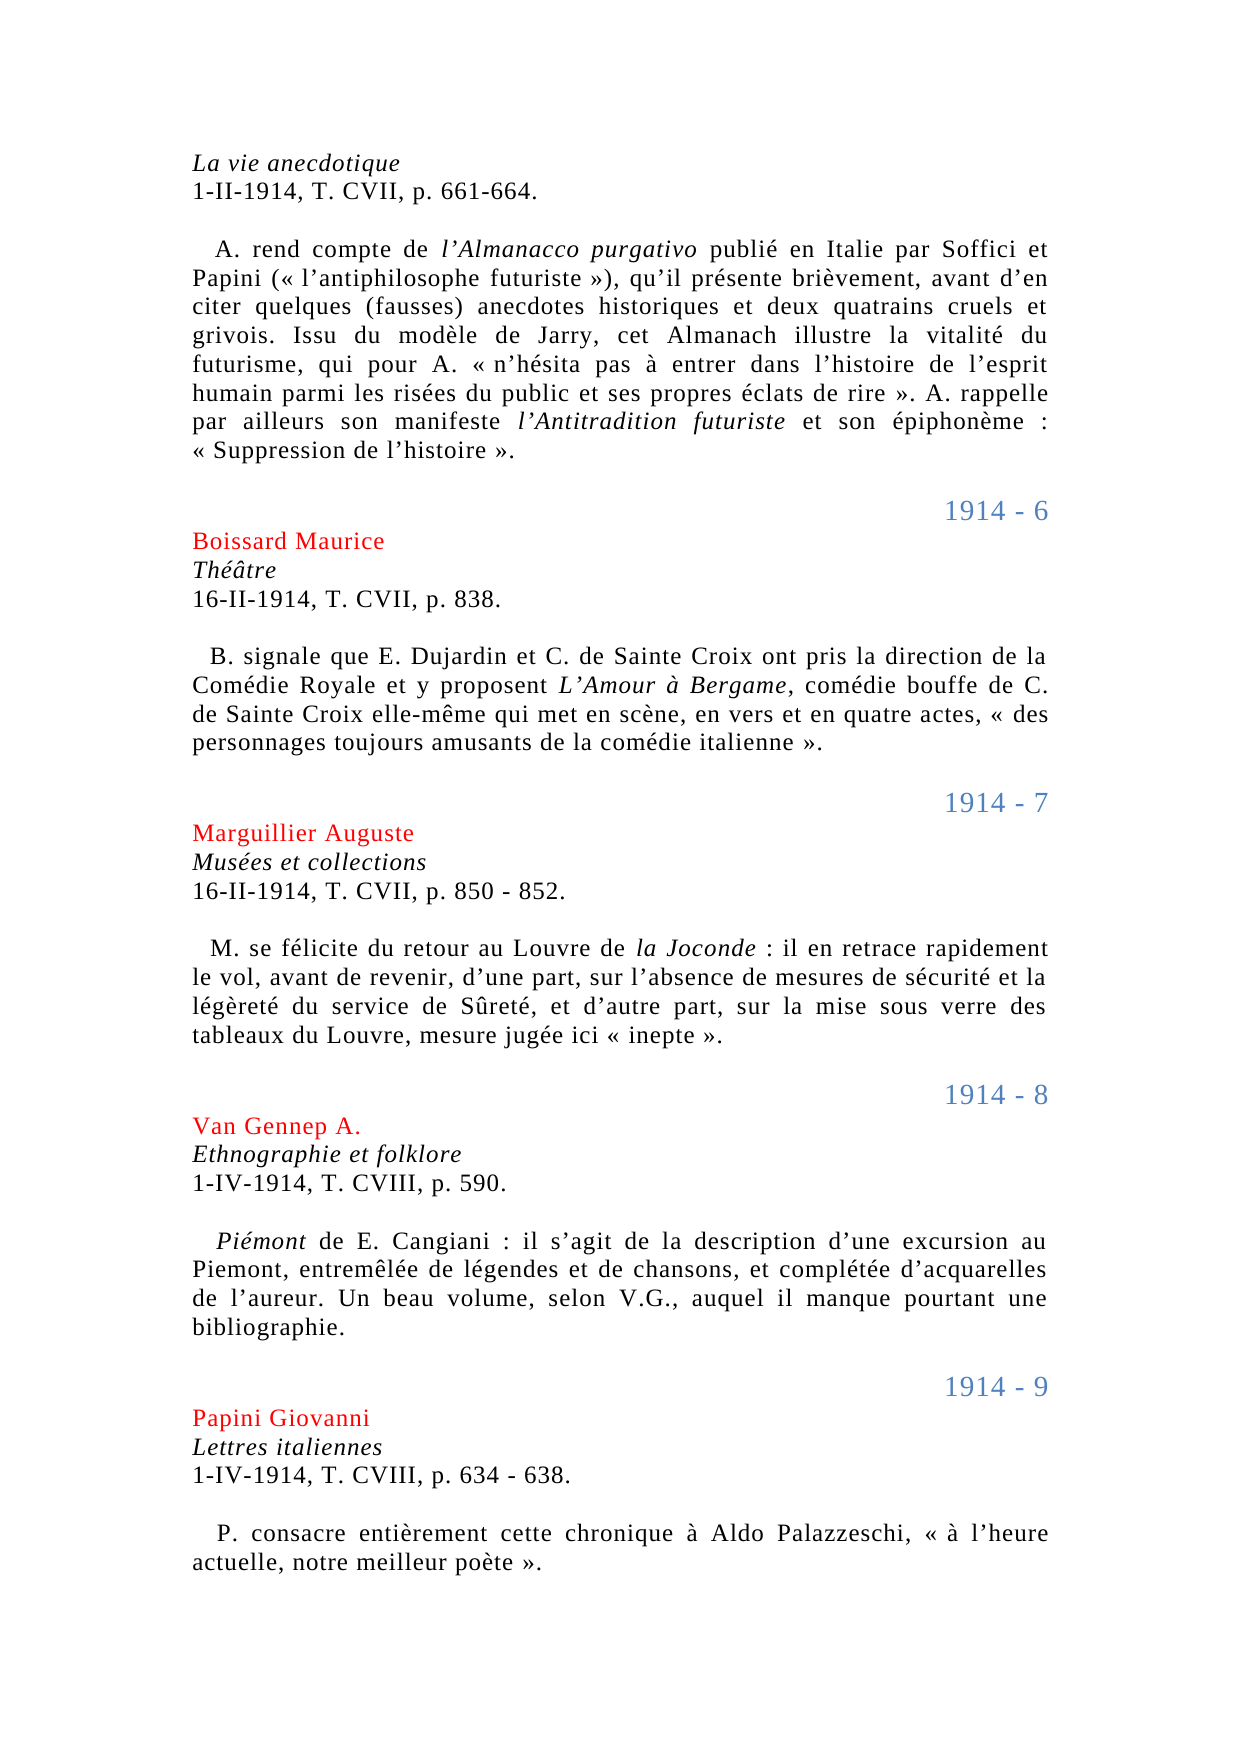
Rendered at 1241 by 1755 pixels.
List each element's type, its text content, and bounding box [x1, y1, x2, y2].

text Musées et collections [192, 847, 1048, 876]
text Van Gennep A. [192, 1111, 1048, 1139]
subtitle 1914 - 8 [192, 1077, 1048, 1111]
text Marguillier Auguste [192, 818, 1048, 847]
text Boissard Maurice [192, 526, 1048, 555]
text P. consacre entièrement cette chronique à Aldo Palazzeschi, « à l’heure actuelle, notre meilleur poète ». [192, 1518, 1048, 1576]
text Piémont de E. Cangiani : il s’agit de la description d’une excursion au Piemont, entremêlée de légendes et de chansons, et complétée d’acquarelles de l’aureur. Un beau volume, selon V.G., auquel il manque pourtant une bibliographie. [192, 1226, 1048, 1341]
text 1-IV-1914, T. CVIII, p. 634 - 638. [192, 1461, 1048, 1489]
subtitle 1914 - 7 [192, 785, 1048, 818]
text Papini Giovanni [192, 1403, 1048, 1432]
subtitle 1914 - 6 [192, 493, 1048, 526]
text 16-II-1914, T. CVII, p. 850 - 852. [192, 876, 1048, 905]
text M. se félicite du retour au Louvre de la Joconde : il en retrace rapidement le vol, avant de revenir, d’une part, sur l’absence de mesures de sécurité et la légèreté du service de Sûreté, et d’autre part, sur la mise sous verre des tableaux du Louvre, mesure jugée ici « inepte ». [192, 933, 1048, 1048]
text A. rend compte de l’Almanacco purgativo publié en Italie par Soffici et Papini (« l’antiphilosophe futuriste »), qu’il présente brièvement, avant d’en citer quelques (fausses) anecdotes historiques et deux quatrains cruels et grivois. Issu du modèle de Jarry, cet Almanach illustre la vitalité du futurisme, qui pour A. « n’hésita pas à entrer dans l’histoire de l’esprit humain parmi les risées du public et ses propres éclats de rire ». A. rappelle par ailleurs son manifeste l’Antitradition futuriste et son épiphonème : « Suppression de l’histoire ». [192, 234, 1048, 464]
text B. signale que E. Dujardin et C. de Sainte Croix ont pris la direction de la Comédie Royale et y proposent L’Amour à Bergame, comédie bouffe de C. de Sainte Croix elle-même qui met en scène, en vers et en quatre actes, « des personnages toujours amusants de la comédie italienne ». [192, 641, 1048, 756]
text La vie anecdotique [192, 148, 1048, 176]
text 16-II-1914, T. CVII, p. 838. [192, 584, 1048, 612]
text 1-II-1914, T. CVII, p. 661-664. [192, 176, 1048, 205]
text Ethnographie et folklore [192, 1139, 1048, 1168]
text 1-IV-1914, T. CVIII, p. 590. [192, 1168, 1048, 1197]
subtitle 1914 - 9 [192, 1369, 1048, 1403]
text Lettres italiennes [192, 1432, 1048, 1461]
text Théâtre [192, 555, 1048, 584]
